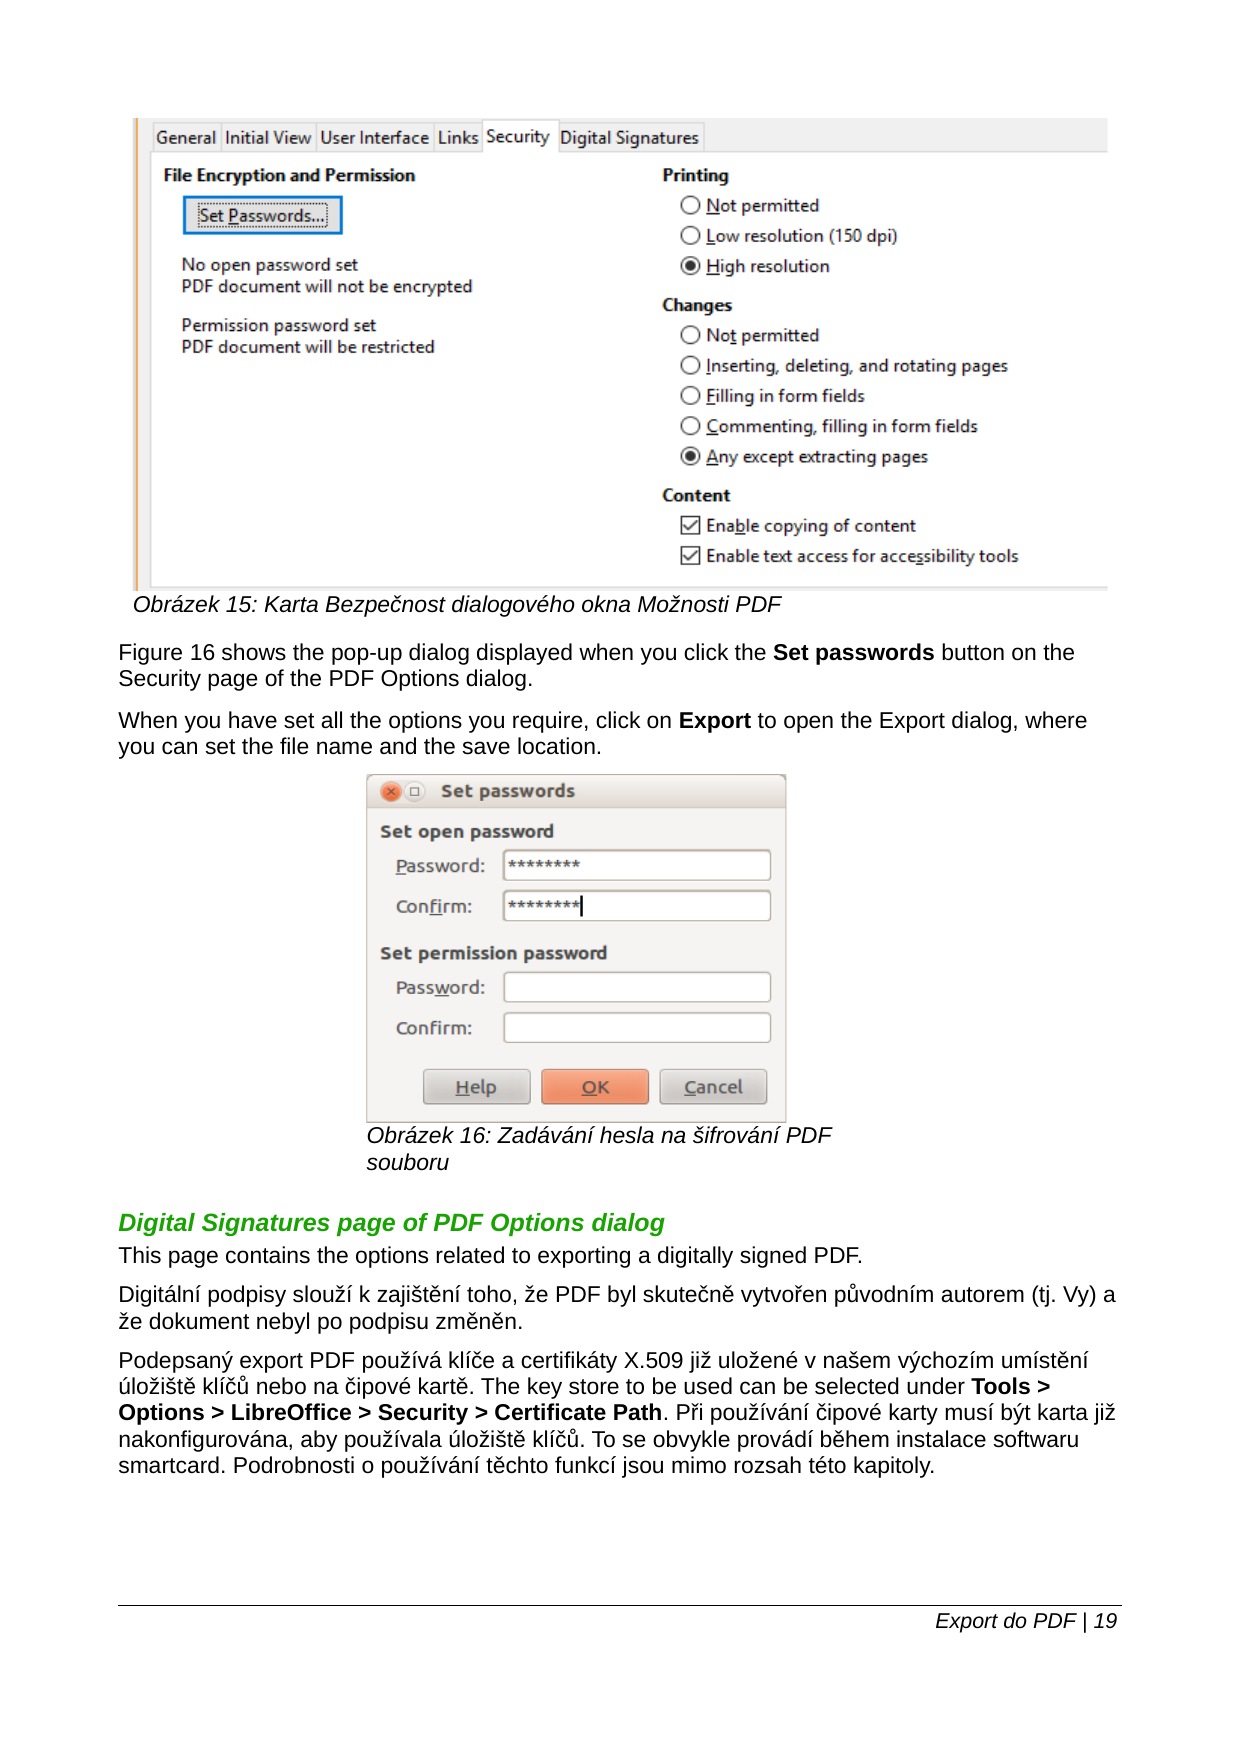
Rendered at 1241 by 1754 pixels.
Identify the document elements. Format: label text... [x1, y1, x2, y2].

text Podepsaný export PDF používá klíče a certifikáty X.509 již uložené v našem výchozím umístění úložiště klíčů nebo na čipové kartě. The key store to be used can be selected under Tools > Options > LibreOffice > Security > Certificate Path. Při používání čipové karty musí být karta již nakonfigurována, aby používala úložiště klíčů. To se obvykle provádí během instalace softwaru smartcard. Podrobnosti o používání těchto funkcí jsou mimo rozsah této kapitoly. [118, 1347, 1122, 1478]
text Obrázek 15 : Karta Bezpečnost dialogového okna Možnosti PDF [133, 591, 1108, 617]
text When you have set all the options you require, click on Export to open the Export dialog, where you can set the file name and the save location. [118, 707, 1122, 759]
text This page contains the options related to exporting a digitally signed PDF. [118, 1242, 1122, 1269]
picture [366, 774, 787, 1123]
picture [132, 118, 1108, 591]
text Figure 16 shows the pop-up dialog displayed when you click the Set passwords button on the Security page of the PDF Options dialog. [118, 638, 1122, 691]
text Obrázek 16 : Zadávání hesla na šifrování PDF souboru [366, 1122, 874, 1175]
subtitle Digital Signatures page of PDF Options dialog [118, 1208, 1122, 1237]
text Digitální podpisy slouží k zajištění toho, že PDF byl skutečně vytvořen původním autorem (tj. Vy) a že dokument nebyl po podpisu změněn. [118, 1281, 1122, 1334]
